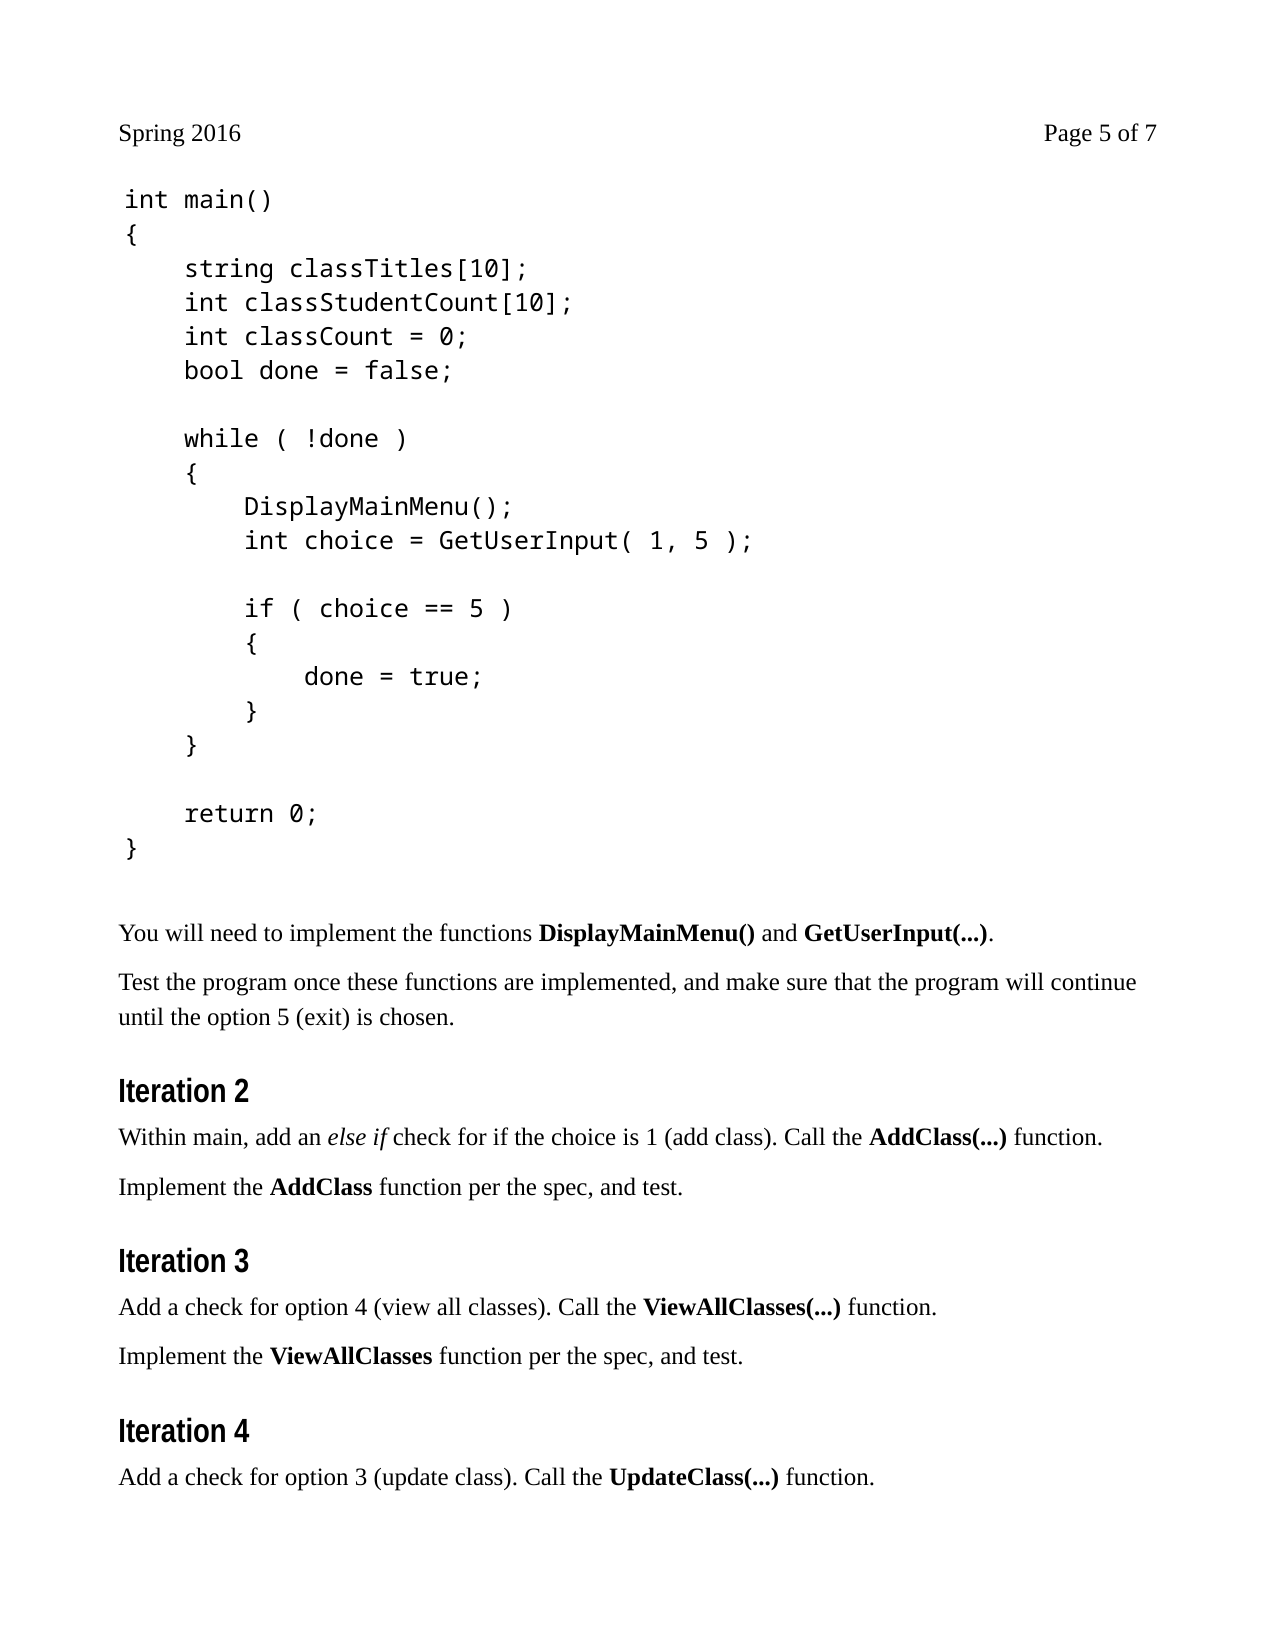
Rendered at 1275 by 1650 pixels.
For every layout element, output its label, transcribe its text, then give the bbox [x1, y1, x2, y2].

text You will need to implement the functions DisplayMainMenu() and GetUserInput(...). [118, 918, 1157, 947]
text Implement the AddClass function per the spec, and test. [118, 1172, 1157, 1200]
subtitle Iteration 3 [118, 1241, 1157, 1280]
text Within main, add an else if check for if the choice is 1 (add class). Call the AddClass(...) function. [118, 1122, 1157, 1151]
subtitle Iteration 4 [118, 1411, 1157, 1450]
text Add a check for option 3 (update class). Call the UpdateClass(...) function. [118, 1462, 1157, 1491]
text Test the program once these functions are implemented, and make sure that the program will continue until the option 5 (exit) is chosen. [118, 967, 1157, 1030]
text Implement the ViewAllClasses function per the spec, and test. [118, 1341, 1157, 1370]
text Add a check for option 4 (view all classes). Call the ViewAllClasses(...) function. [118, 1292, 1157, 1321]
table_header int main() { string classTitles[10]; int classStudentCount[10]; int classCount = 0; bool done = false; while ( !done ) { DisplayMainMenu(); int choice = GetUserInput( 1, 5 ); if ( choice == 5 ) { done = true; } } return 0; } [118, 176, 1157, 869]
subtitle Iteration 2 [118, 1072, 1157, 1110]
